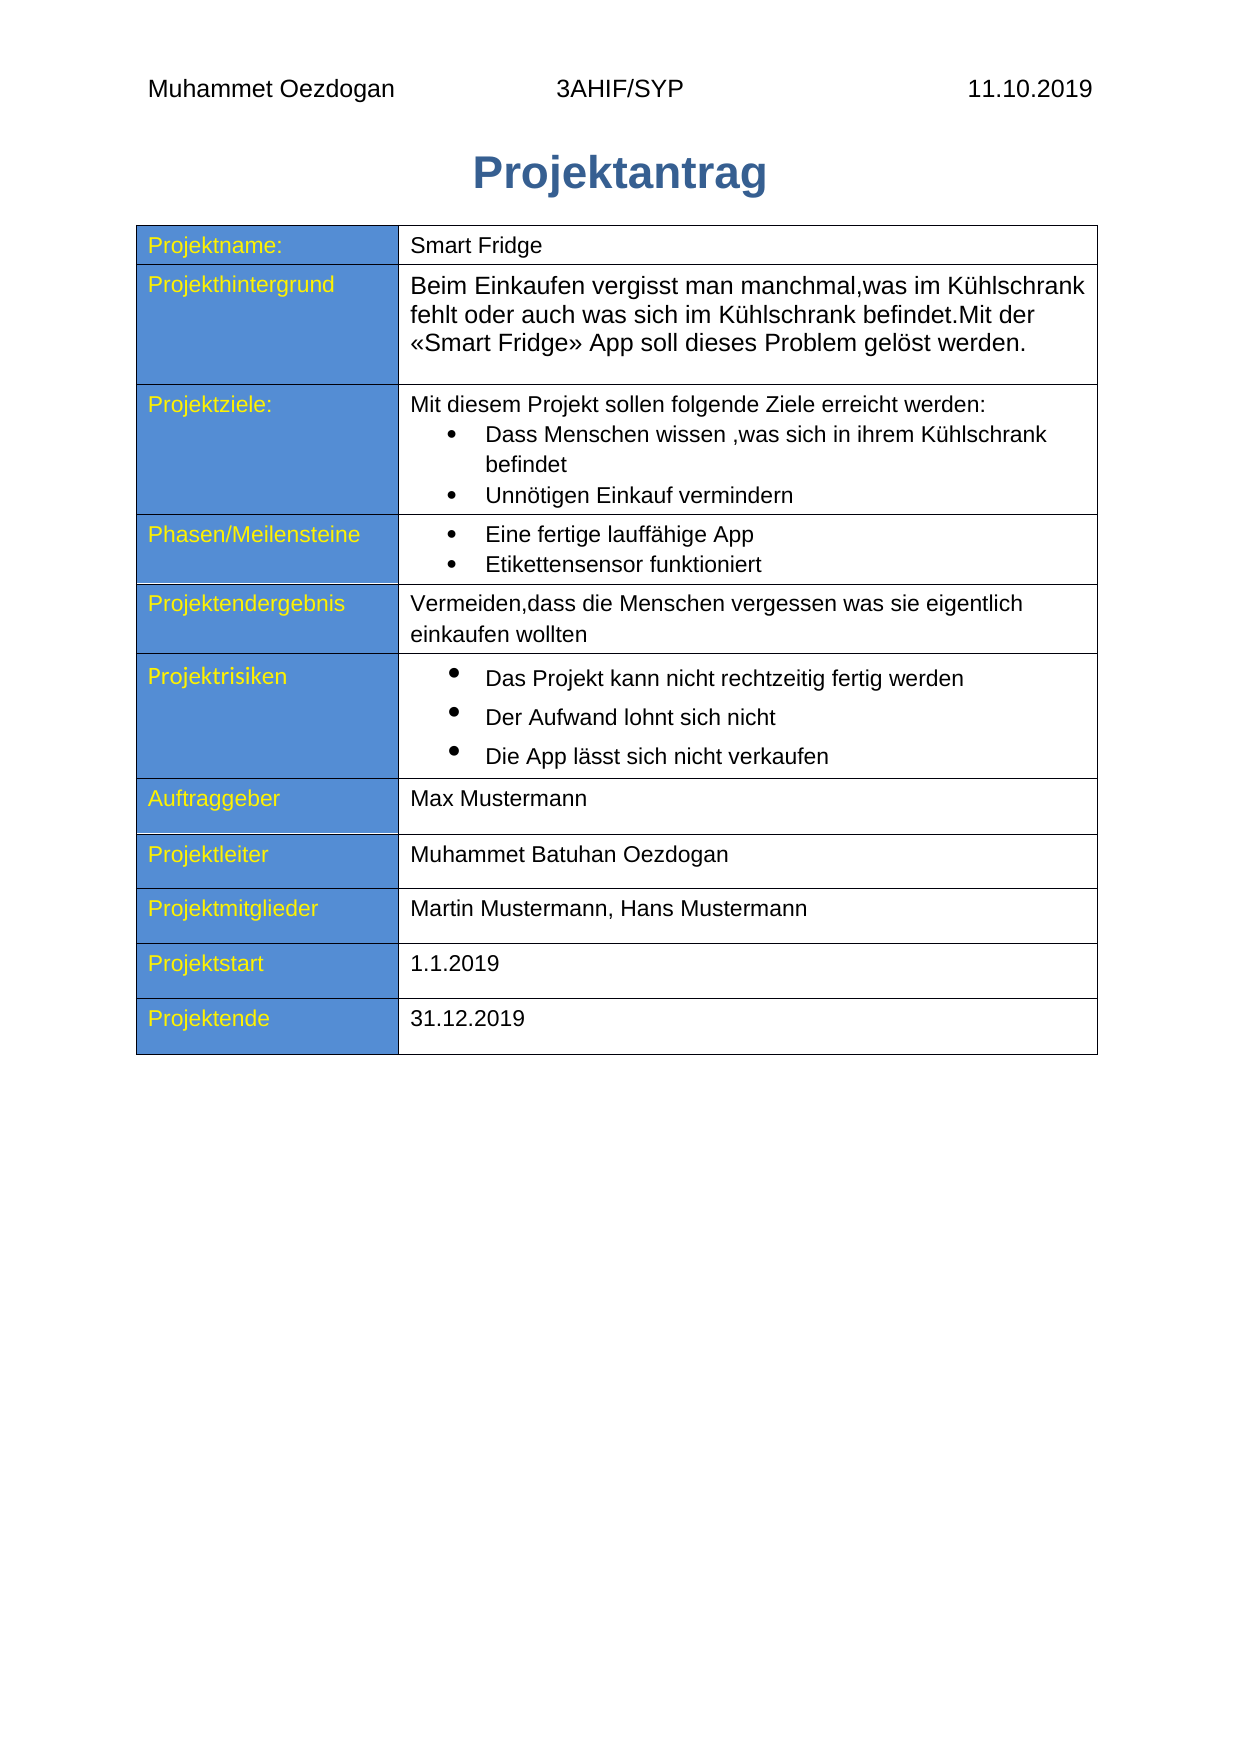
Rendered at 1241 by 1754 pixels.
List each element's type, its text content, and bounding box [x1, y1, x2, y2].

table_cell Projektleiter [137, 835, 398, 888]
table_cell 31.12.2019 [399, 999, 1097, 1054]
table_cell Projektstart [137, 944, 398, 998]
table_cell Projektendergebnis [137, 585, 398, 653]
table_cell Projektrisiken [137, 654, 398, 778]
table_cell Mit diesem Projekt sollen folgende Ziele erreicht werden: Dass Menschen wissen ,was sich in ihrem Kühlschrank befindet Unnötigen Einkauf vermindern [399, 385, 1097, 514]
table_cell Eine fertige lauffähige App Etikettensensor funktioniert [399, 515, 1097, 583]
table_cell Vermeiden,dass die Menschen vergessen was sie eigentlich einkaufen wollten [399, 585, 1097, 653]
table_cell Projekthintergrund [137, 265, 398, 384]
table_cell Phasen/Meilensteine [137, 515, 398, 583]
table_cell Auftraggeber [137, 779, 398, 833]
text Projektantrag [148, 146, 1093, 198]
table_cell Martin Mustermann, Hans Mustermann [399, 889, 1097, 943]
table_header Projektname: [137, 226, 398, 264]
table_cell 1.1.2019 [399, 944, 1097, 998]
table_cell Projektende [137, 999, 398, 1054]
table_cell Das Projekt kann nicht rechtzeitig fertig werden Der Aufwand lohnt sich nicht Die App lässt sich nicht verkaufen [399, 654, 1097, 778]
table_header Smart Fridge [399, 226, 1097, 264]
table_cell Muhammet Batuhan Oezdogan [399, 835, 1097, 888]
table_cell Projektmitglieder [137, 889, 398, 943]
table_cell Beim Einkaufen vergisst man manchmal,was im Kühlschrank fehlt oder auch was sich im Kühlschrank befindet.Mit der «Smart Fridge» App soll dieses Problem gelöst werden. [399, 265, 1097, 384]
table_cell Max Mustermann [399, 779, 1097, 833]
table_cell Projektziele: [137, 385, 398, 514]
